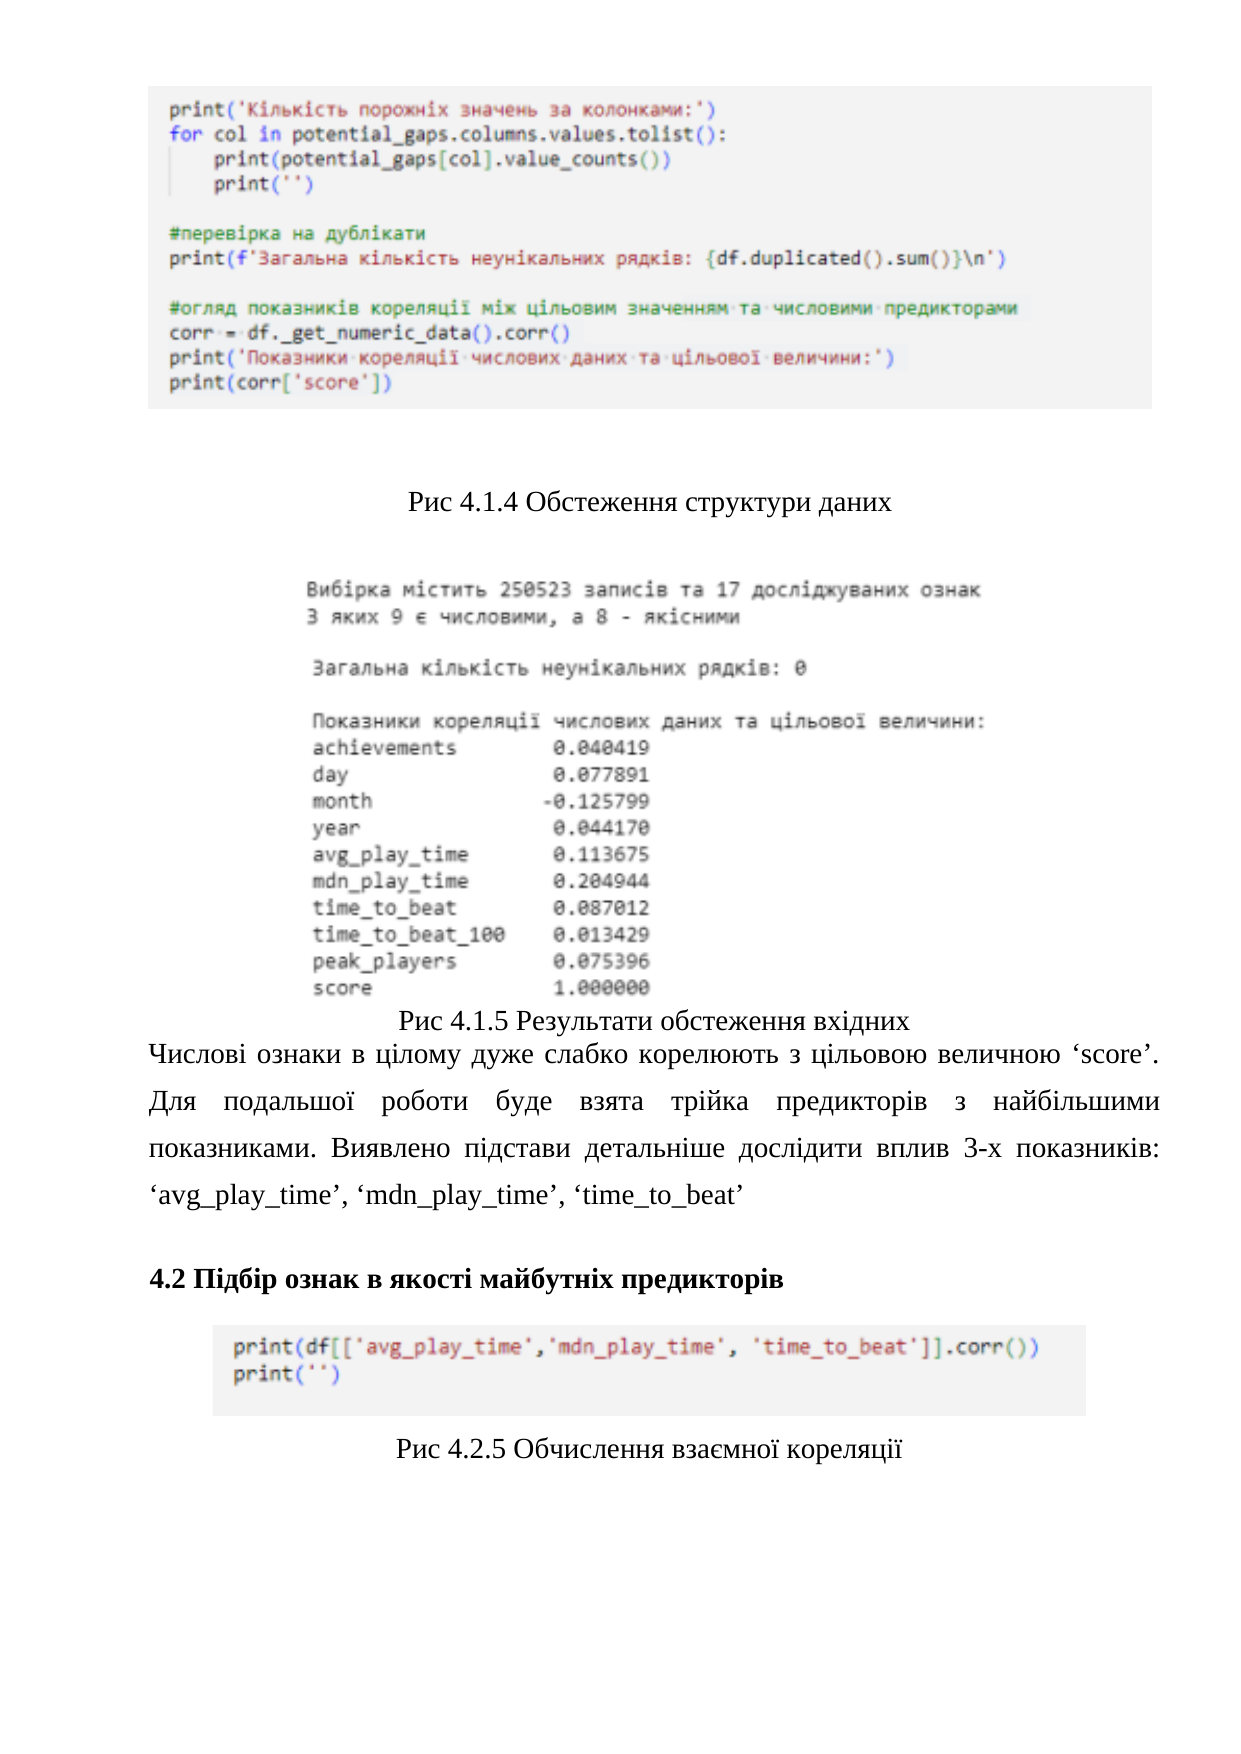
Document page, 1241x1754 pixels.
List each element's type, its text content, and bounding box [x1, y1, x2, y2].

text Числові ознаки в цілому дуже слабко корелюють з цільовою величною ‘score’. Для подальшої роботи буде взята трійка предикторів з найбільшими показниками. Виявлено підстави детальніше дослідити вплив 3-х показників: ‘avg_play_time’, ‘mdn_play_time’, ‘time_to_beat’ [148, 1036, 1161, 1210]
picture [148, 86, 1152, 409]
picture [212, 1325, 1086, 1416]
text Рис 4.2.5 Обчислення взаємної кореляції [212, 1416, 1086, 1465]
text 4.2 Підбір ознак в якості майбутніх предикторів [149, 1261, 1161, 1295]
picture [302, 647, 997, 1003]
picture [305, 578, 994, 640]
text Рис 4.1.5 Результати обстеження вхідних [147, 1003, 1161, 1036]
text Рис 4.1.4 Обстеження структури даних [148, 409, 1152, 518]
